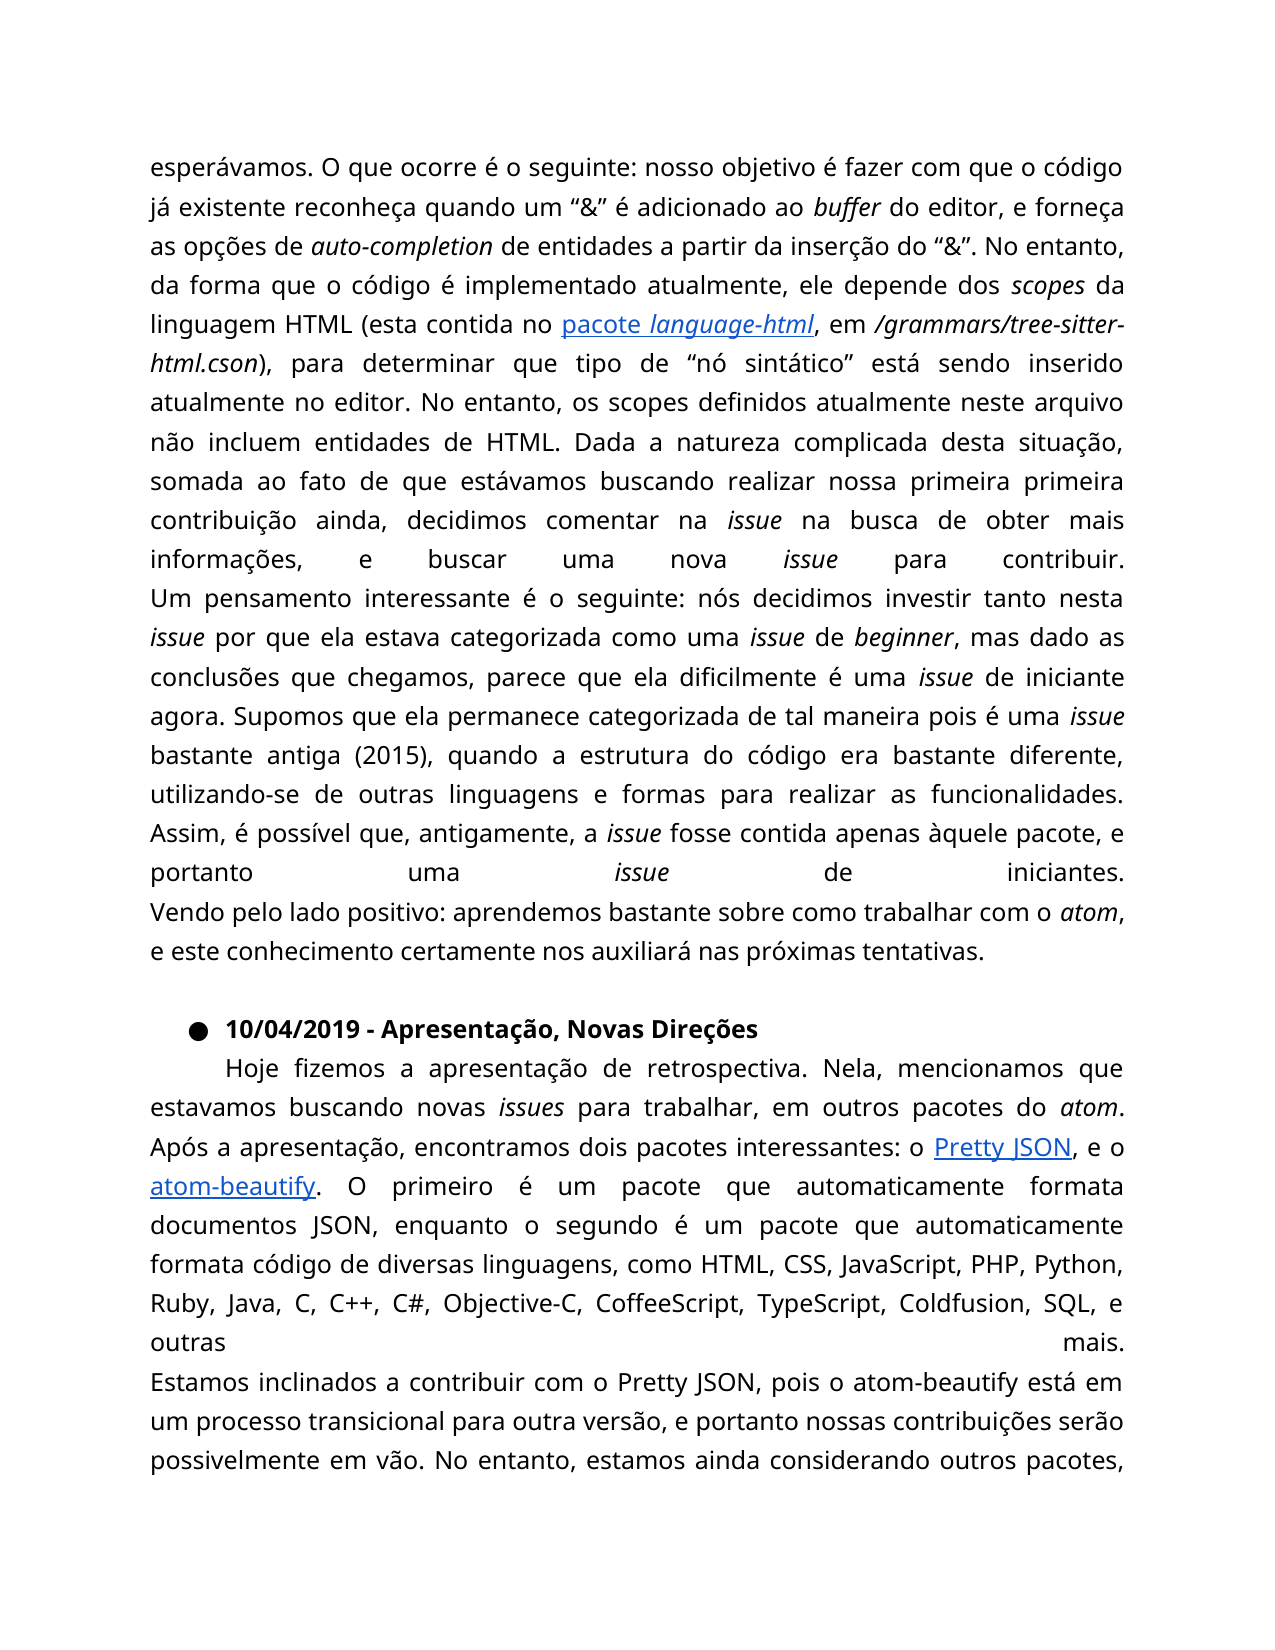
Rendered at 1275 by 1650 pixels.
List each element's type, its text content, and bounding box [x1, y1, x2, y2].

list 10/04/2019 - Apresentação, Novas Direções [187, 1012, 1125, 1046]
text Hoje fizemos a apresentação de retrospectiva. Nela, mencionamos que estavamos buscando novas issues para trabalhar, em outros pacotes do atom. Após a apresentação, encontramos dois pacotes interessantes: o Pretty JSON, e o atom-beautify. O primeiro é um pacote que automaticamente formata documentos JSON, enquanto o segundo é um pacote que automaticamente formata código de diversas linguagens, como HTML, CSS, JavaScript, PHP, Python, Ruby, Java, C, C++, C#, Objective-C, CoffeeScript, TypeScript, Coldfusion, SQL, e outras mais. Estamos inclinados a contribuir com o Pretty JSON, pois o atom-beautify está em um processo transicional para outra versão, e portanto nossas contribuições serão possivelmente em vão. No entanto, estamos ainda considerando outros pacotes, [150, 1051, 1125, 1477]
text esperávamos. O que ocorre é o seguinte: nosso objetivo é fazer com que o código já existente reconheça quando um “&” é adicionado ao buffer do editor, e forneça as opções de auto-completion de entidades a partir da inserção do “&”. No entanto, da forma que o código é implementado atualmente, ele depende dos scopes da linguagem HTML (esta contida no pacote language-html, em /grammars/tree-sitter-html.cson), para determinar que tipo de “nó sintático” está sendo inserido atualmente no editor. No entanto, os scopes definidos atualmente neste arquivo não incluem entidades de HTML. Dada a natureza complicada desta situação, somada ao fato de que estávamos buscando realizar nossa primeira primeira contribuição ainda, decidimos comentar na issue na busca de obter mais informações, e buscar uma nova issue para contribuir. Um pensamento interessante é o seguinte: nós decidimos investir tanto nesta issue por que ela estava categorizada como uma issue de beginner, mas dado as conclusões que chegamos, parece que ela dificilmente é uma issue de iniciante agora. Supomos que ela permanece categorizada de tal maneira pois é uma issue bastante antiga (2015), quando a estrutura do código era bastante diferente, utilizando-se de outras linguagens e formas para realizar as funcionalidades. Assim, é possível que, antigamente, a issue fosse contida apenas àquele pacote, e portanto uma issue de iniciantes. Vendo pelo lado positivo: aprendemos bastante sobre como trabalhar com o atom, e este conhecimento certamente nos auxiliará nas próximas tentativas. [150, 150, 1125, 967]
